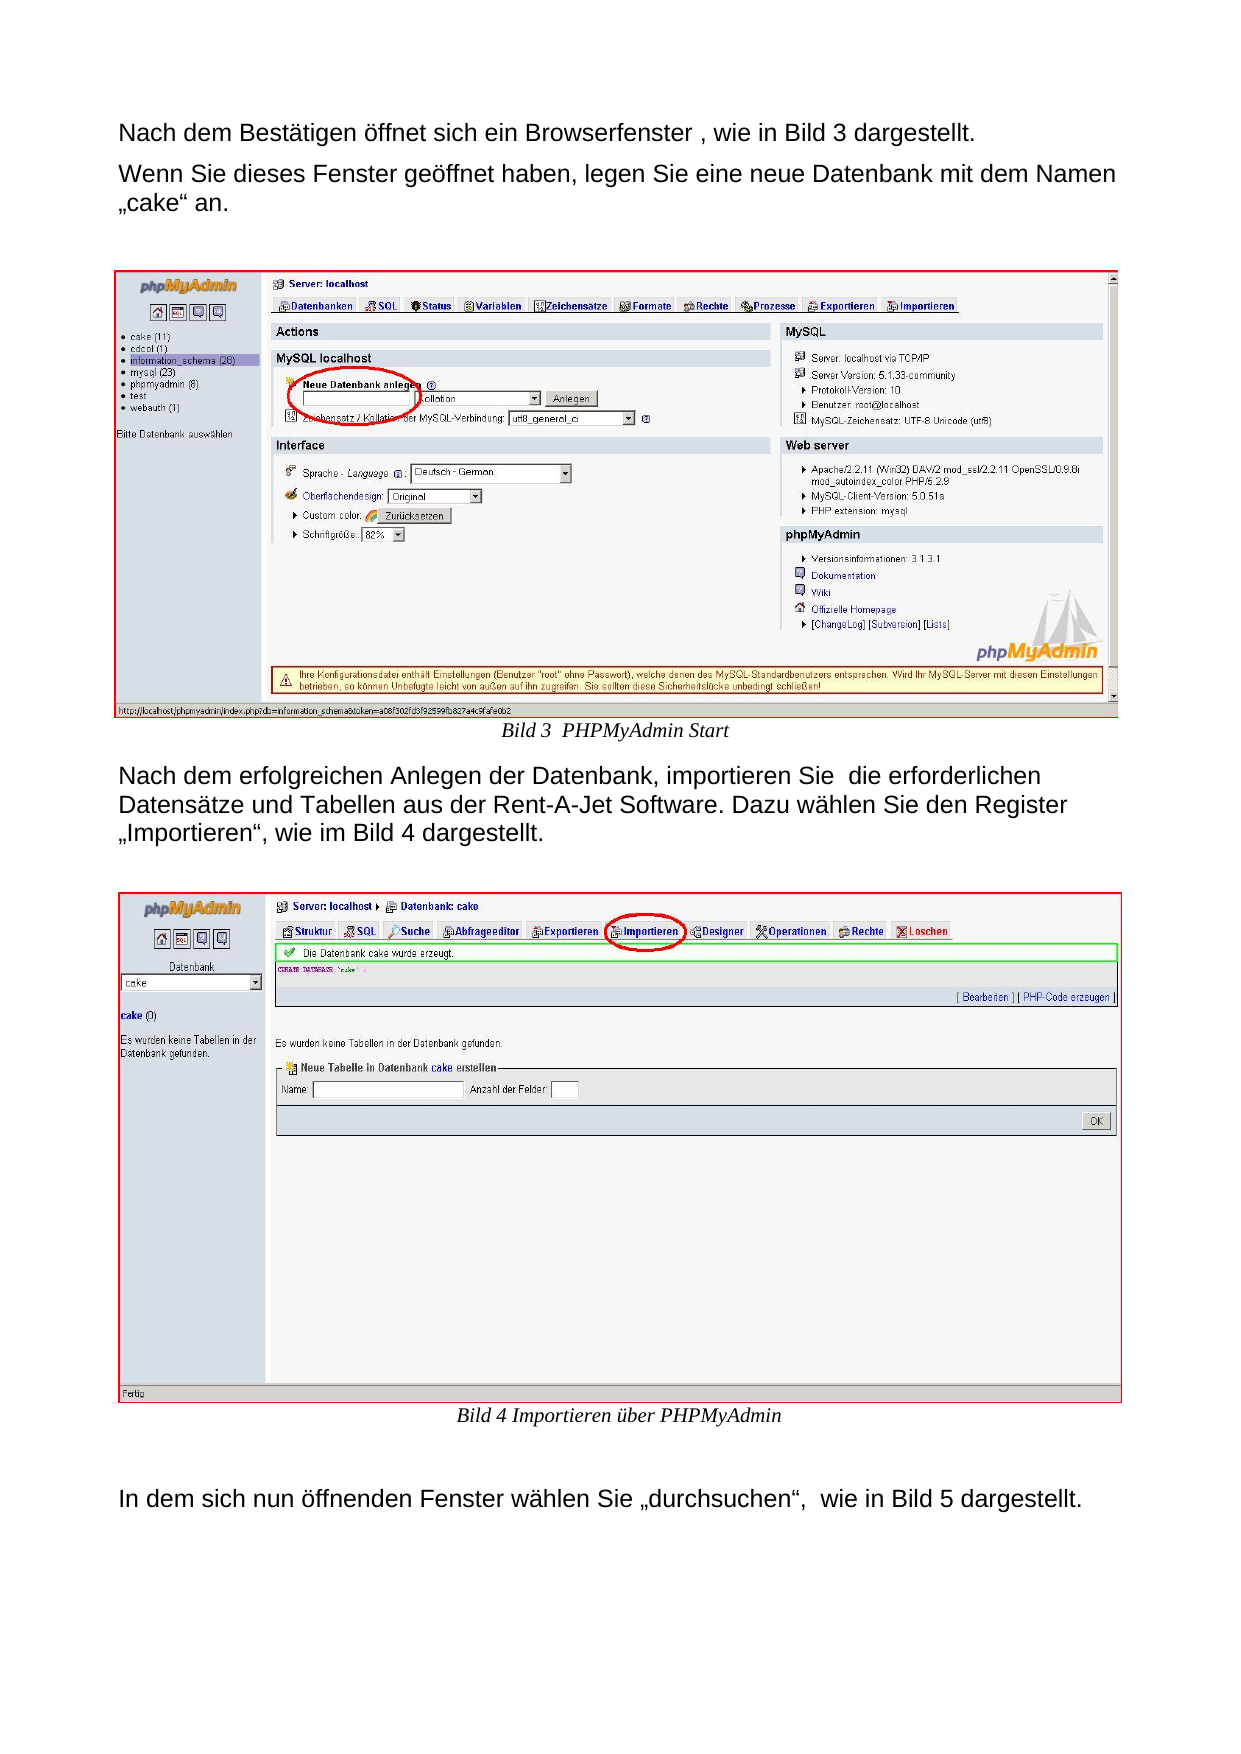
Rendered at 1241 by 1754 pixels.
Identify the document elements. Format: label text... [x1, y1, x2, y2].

text In dem sich nun öffnenden Fenster wählen Sie „durchsuchen“, wie in Bild 5 dargestellt. [118, 1484, 1122, 1513]
text Bild 3 PHPMyAdmin Start [114, 718, 1118, 742]
text Nach dem erfolgreichen Anlegen der Datenbank, importieren Sie die erforderlichen Datensätze und Tabellen aus der Rent-A-Jet Software. Dazu wählen Sie den Register „Importieren“, wie im Bild 4 dargestellt. [118, 761, 1122, 847]
picture [114, 270, 1118, 718]
text Nach dem Bestätigen öffnet sich ein Browserfenster , wie in Bild 3 dargestellt. [118, 118, 1122, 147]
text Bild 4 Importieren über PHPMyAdmin [118, 1403, 1122, 1427]
text Wenn Sie dieses Fenster geöffnet haben, legen Sie eine neue Datenbank mit dem Namen „cake“ an. [118, 159, 1122, 217]
text [118, 881, 1122, 892]
picture [118, 892, 1122, 1403]
